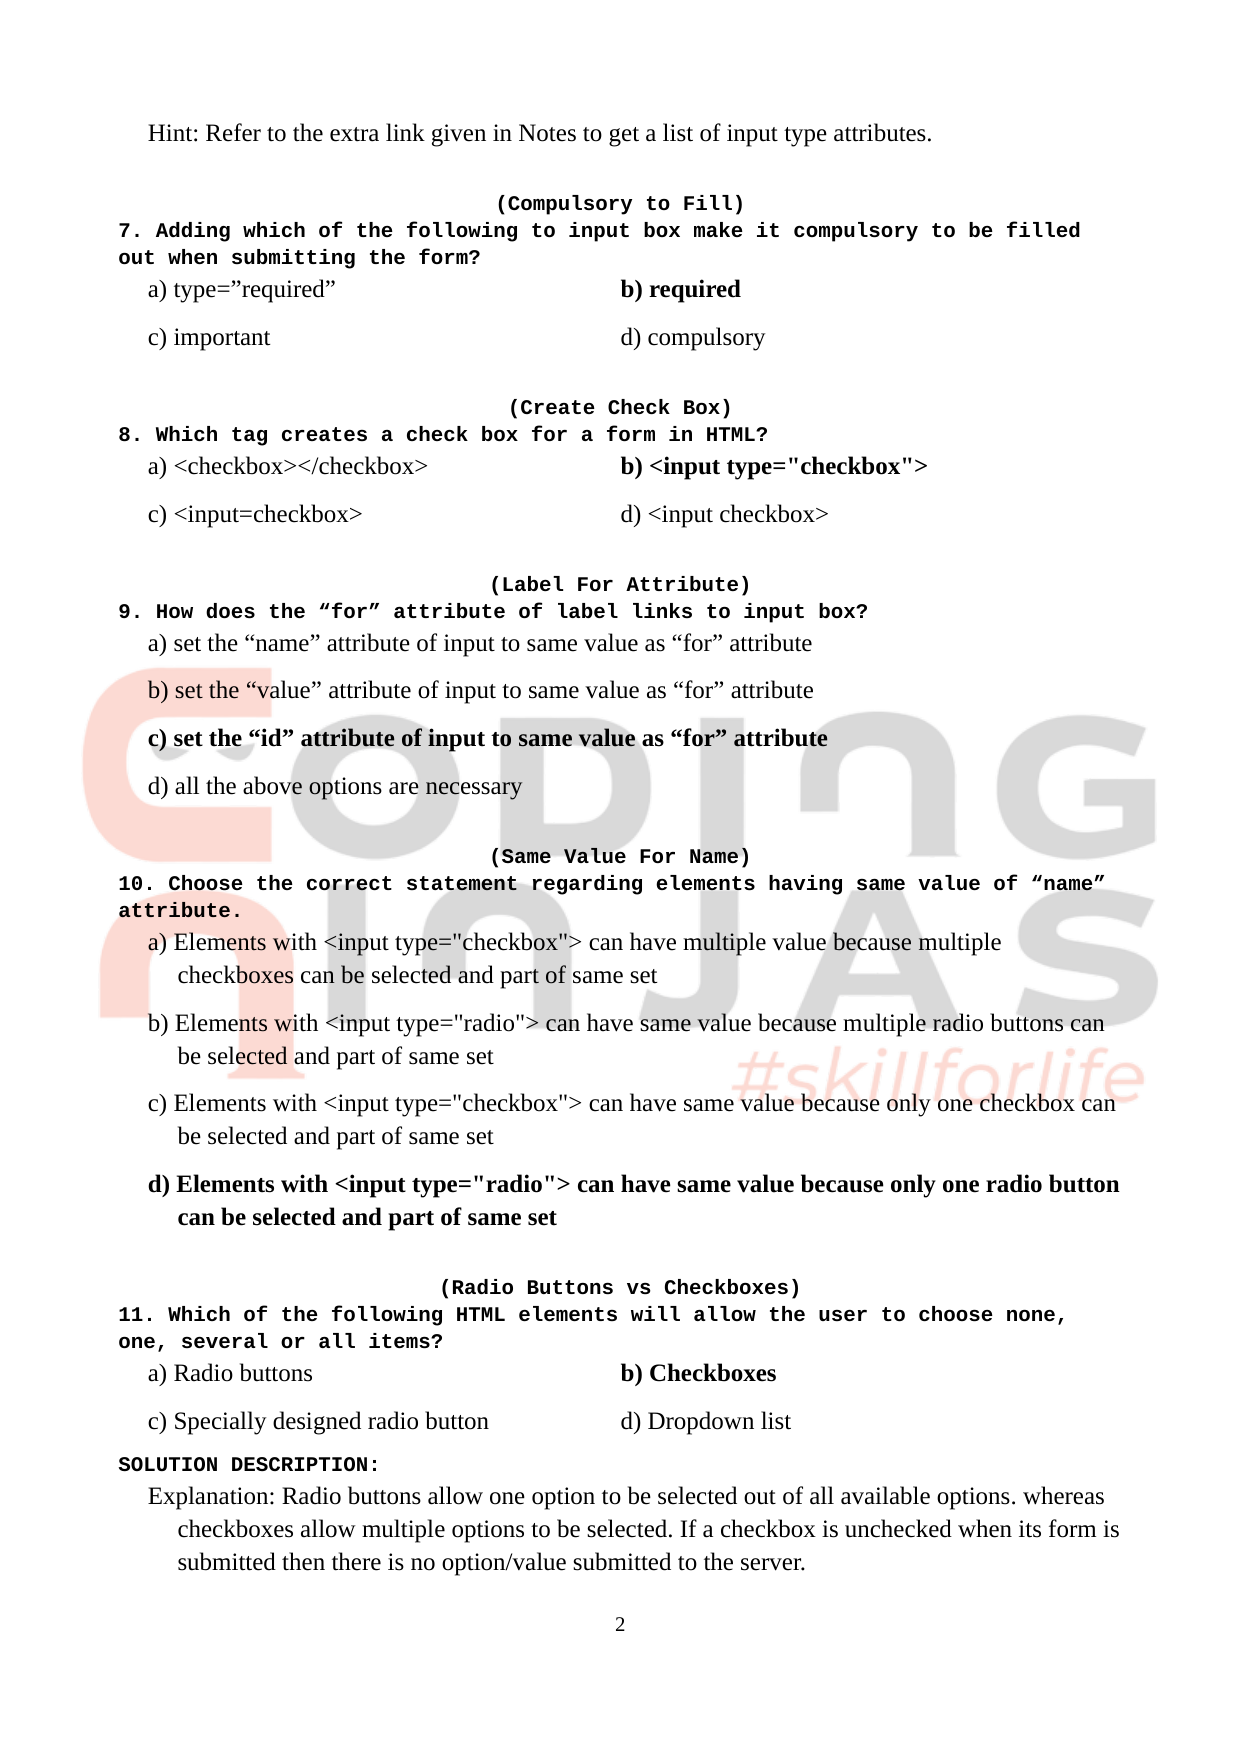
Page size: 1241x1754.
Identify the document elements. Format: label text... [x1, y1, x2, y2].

text SOLUTION DESCRIPTION: [118, 1454, 1122, 1477]
text a) Radio buttons b) Checkboxes [148, 1358, 1122, 1387]
text Explanation: Radio buttons allow one option to be selected out of all available options. whereas checkboxes allow multiple options to be selected. If a checkbox is unchecked when its form is submitted then there is no option/value submitted to the server. [148, 1481, 1122, 1576]
text 9. How does the “for” attribute of label links to input box? [118, 601, 1122, 624]
text a) type=”required” b) required [148, 274, 1122, 303]
text 8. Which tag creates a check box for a form in HTML? [118, 424, 1122, 448]
text a) <checkbox></checkbox> b) <input type="checkbox"> [148, 451, 1122, 480]
text 7. Adding which of the following to input box make it compulsory to be filled out when submitting the form? [118, 220, 1122, 271]
text a) set the “name” attribute of input to same value as “for” attribute [148, 628, 1122, 657]
text c) set the “id” attribute of input to same value as “for” attribute [148, 723, 1122, 752]
text c) <input=checkbox> d) <input checkbox> [148, 499, 1122, 528]
text Hint: Refer to the extra link given in Notes to get a list of input type attributes. [148, 118, 1122, 147]
text d) all the above options are necessary [148, 771, 1122, 799]
text d) Elements with <input type="radio"> can have same value because only one radio button can be selected and part of same set [148, 1169, 1122, 1231]
text (Create Check Box) [118, 397, 1122, 421]
text b) Elements with <input type="radio"> can have same value because multiple radio buttons can be selected and part of same set [148, 1008, 1122, 1069]
text (Same Value For Name) [118, 846, 1122, 869]
text c) important d) compulsory [148, 322, 1122, 351]
text 10. Choose the correct statement regarding elements having same value of “name” attribute. [118, 873, 1122, 924]
text c) Specially designed radio button d) Dropdown list [148, 1406, 1122, 1435]
text c) Elements with <input type="checkbox"> can have same value because only one checkbox can be selected and part of same set [148, 1088, 1122, 1150]
text 11. Which of the following HTML elements will allow the user to choose none, one, several or all items? [118, 1304, 1122, 1355]
text (Compulsory to Fill) [118, 193, 1122, 217]
text a) Elements with <input type="checkbox"> can have multiple value because multiple checkboxes can be selected and part of same set [148, 927, 1122, 989]
text b) set the “value” attribute of input to same value as “for” attribute [148, 676, 1122, 704]
text (Label For Attribute) [118, 574, 1122, 597]
text (Radio Buttons vs Checkboxes) [118, 1277, 1122, 1301]
